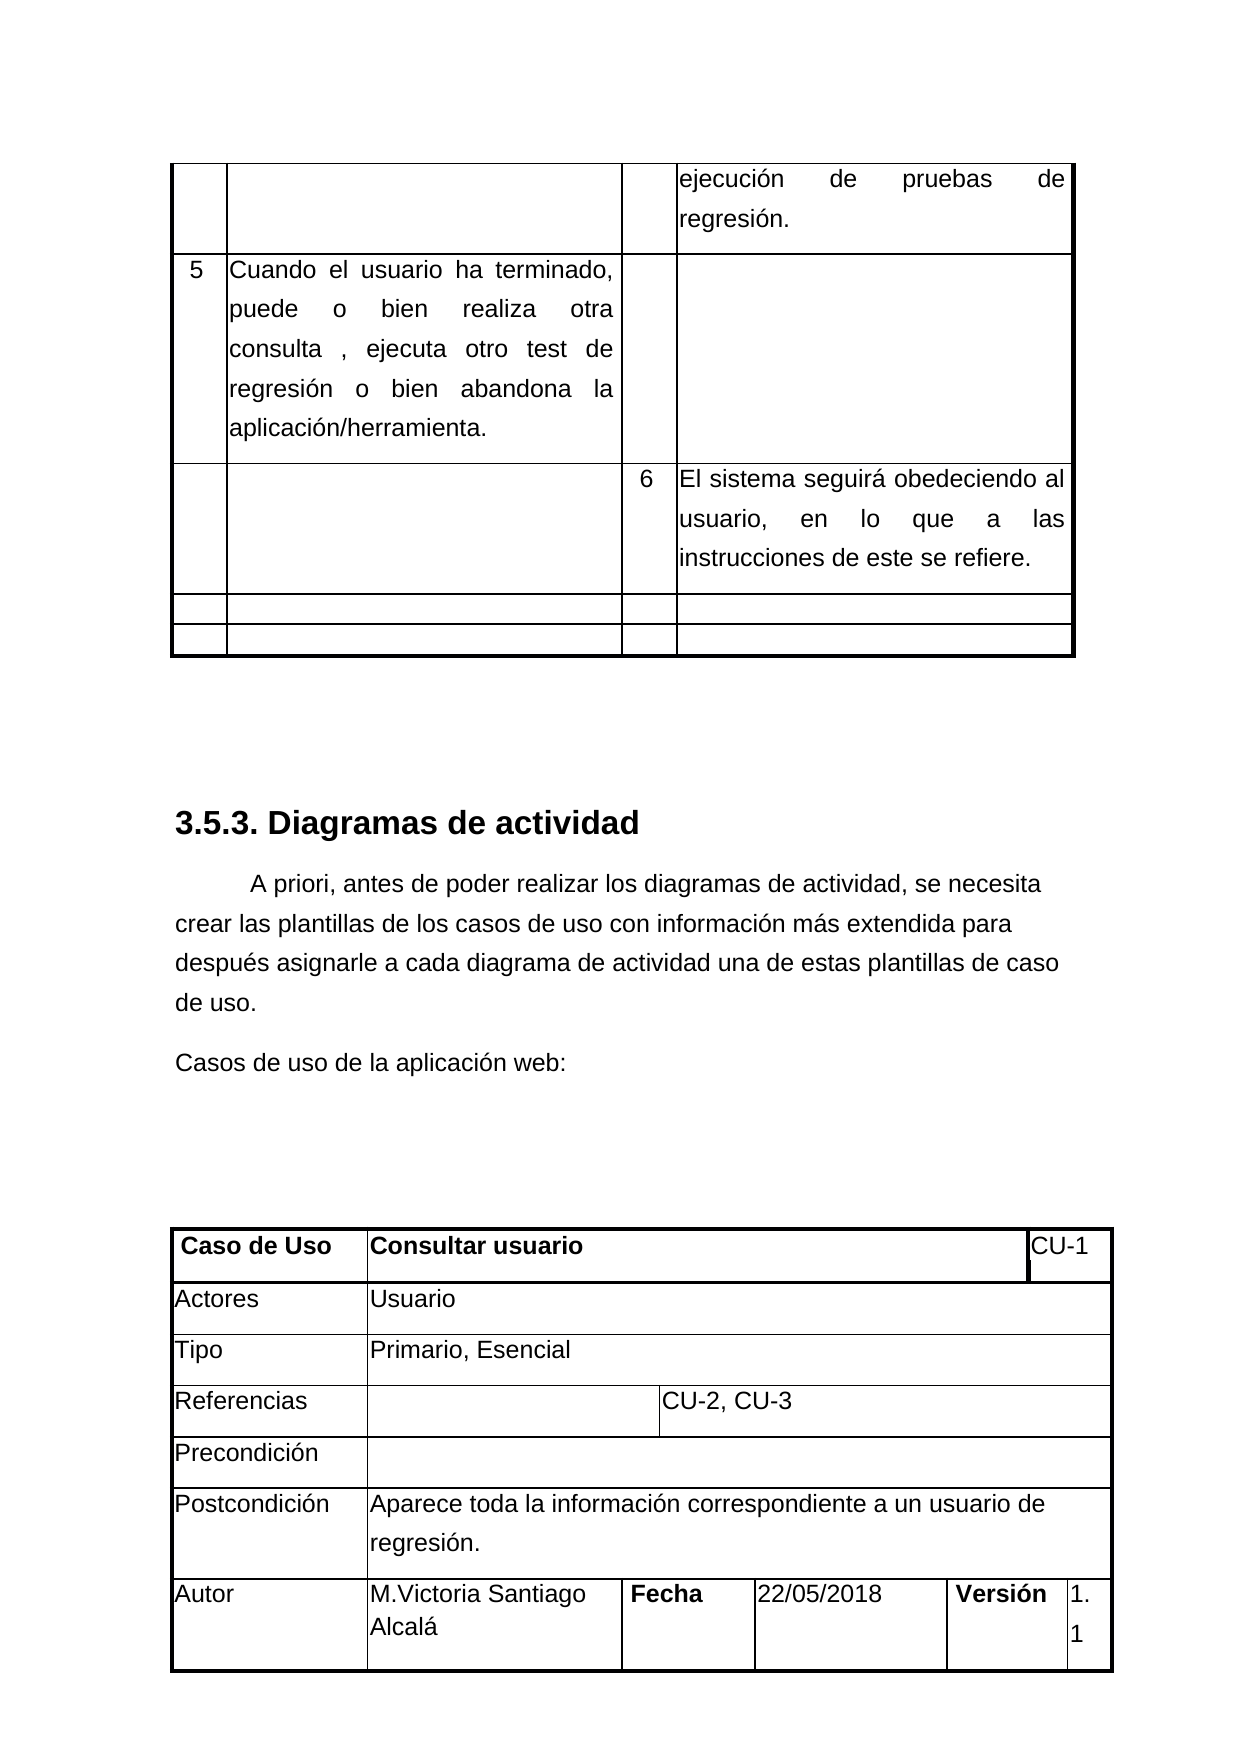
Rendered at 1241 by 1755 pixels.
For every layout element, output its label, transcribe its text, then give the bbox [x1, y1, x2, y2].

table_cell [228, 464, 621, 593]
text Casos de uso de la aplicación web: [175, 1048, 1065, 1077]
table_cell 22/05/2018 [756, 1580, 946, 1668]
table_header Caso de Uso [174, 1231, 367, 1281]
table_cell Tipo [174, 1335, 367, 1385]
table_header CU-1 [1031, 1231, 1110, 1281]
table_cell [174, 625, 226, 654]
table_cell [174, 164, 226, 253]
table_cell M.Victoria Santiago Alcalá [368, 1580, 621, 1668]
table_cell [368, 1386, 659, 1436]
table_cell Versión [948, 1580, 1067, 1668]
table_cell Primario, Esencial [368, 1335, 1110, 1385]
table_cell [228, 164, 621, 253]
table_cell Aparece toda la información correspondiente a un usuario de regresión. [368, 1489, 1110, 1578]
table_cell El sistema seguirá obedeciendo al usuario, en lo que a las instrucciones de este se refiere. [678, 464, 1071, 593]
table_cell [174, 464, 226, 593]
table_cell [228, 625, 621, 654]
table_cell [623, 625, 676, 654]
table_cell [368, 1438, 1110, 1487]
table_cell Referencias [174, 1386, 367, 1436]
table_cell [228, 595, 621, 623]
text A priori, antes de poder realizar los diagramas de actividad, se necesita crear las plantillas de los casos de uso con información más extendida para después asignarle a cada diagrama de actividad una de estas plantillas de caso de uso. [175, 869, 1065, 1017]
table_cell Fecha [623, 1580, 754, 1668]
subtitle 3.5.3. Diagramas de actividad [175, 803, 1065, 841]
table_cell [678, 595, 1071, 623]
table_cell Postcondición [174, 1489, 367, 1578]
table_cell CU-2, CU-3 [660, 1386, 1110, 1436]
table_cell [678, 255, 1071, 463]
table_header Consultar usuario [368, 1231, 1026, 1281]
table_cell Cuando el usuario ha terminado, puede o bien realiza otra consulta , ejecuta otro test de regresión o bien abandona la aplicación/herramienta. [228, 255, 621, 463]
table_cell [623, 255, 676, 463]
table_cell [678, 625, 1071, 654]
table_cell [623, 595, 676, 623]
table_cell 5 [174, 255, 226, 463]
table_cell Precondición [174, 1438, 367, 1487]
table_cell [174, 595, 226, 623]
table_cell Usuario [368, 1284, 1110, 1334]
table_cell Autor [174, 1580, 367, 1668]
table_cell 6 [623, 464, 676, 593]
table_cell Actores [174, 1284, 367, 1334]
table_cell ejecución de pruebas de regresión. [678, 164, 1071, 253]
table_cell [623, 164, 676, 253]
table_cell 1.1 [1068, 1580, 1110, 1668]
